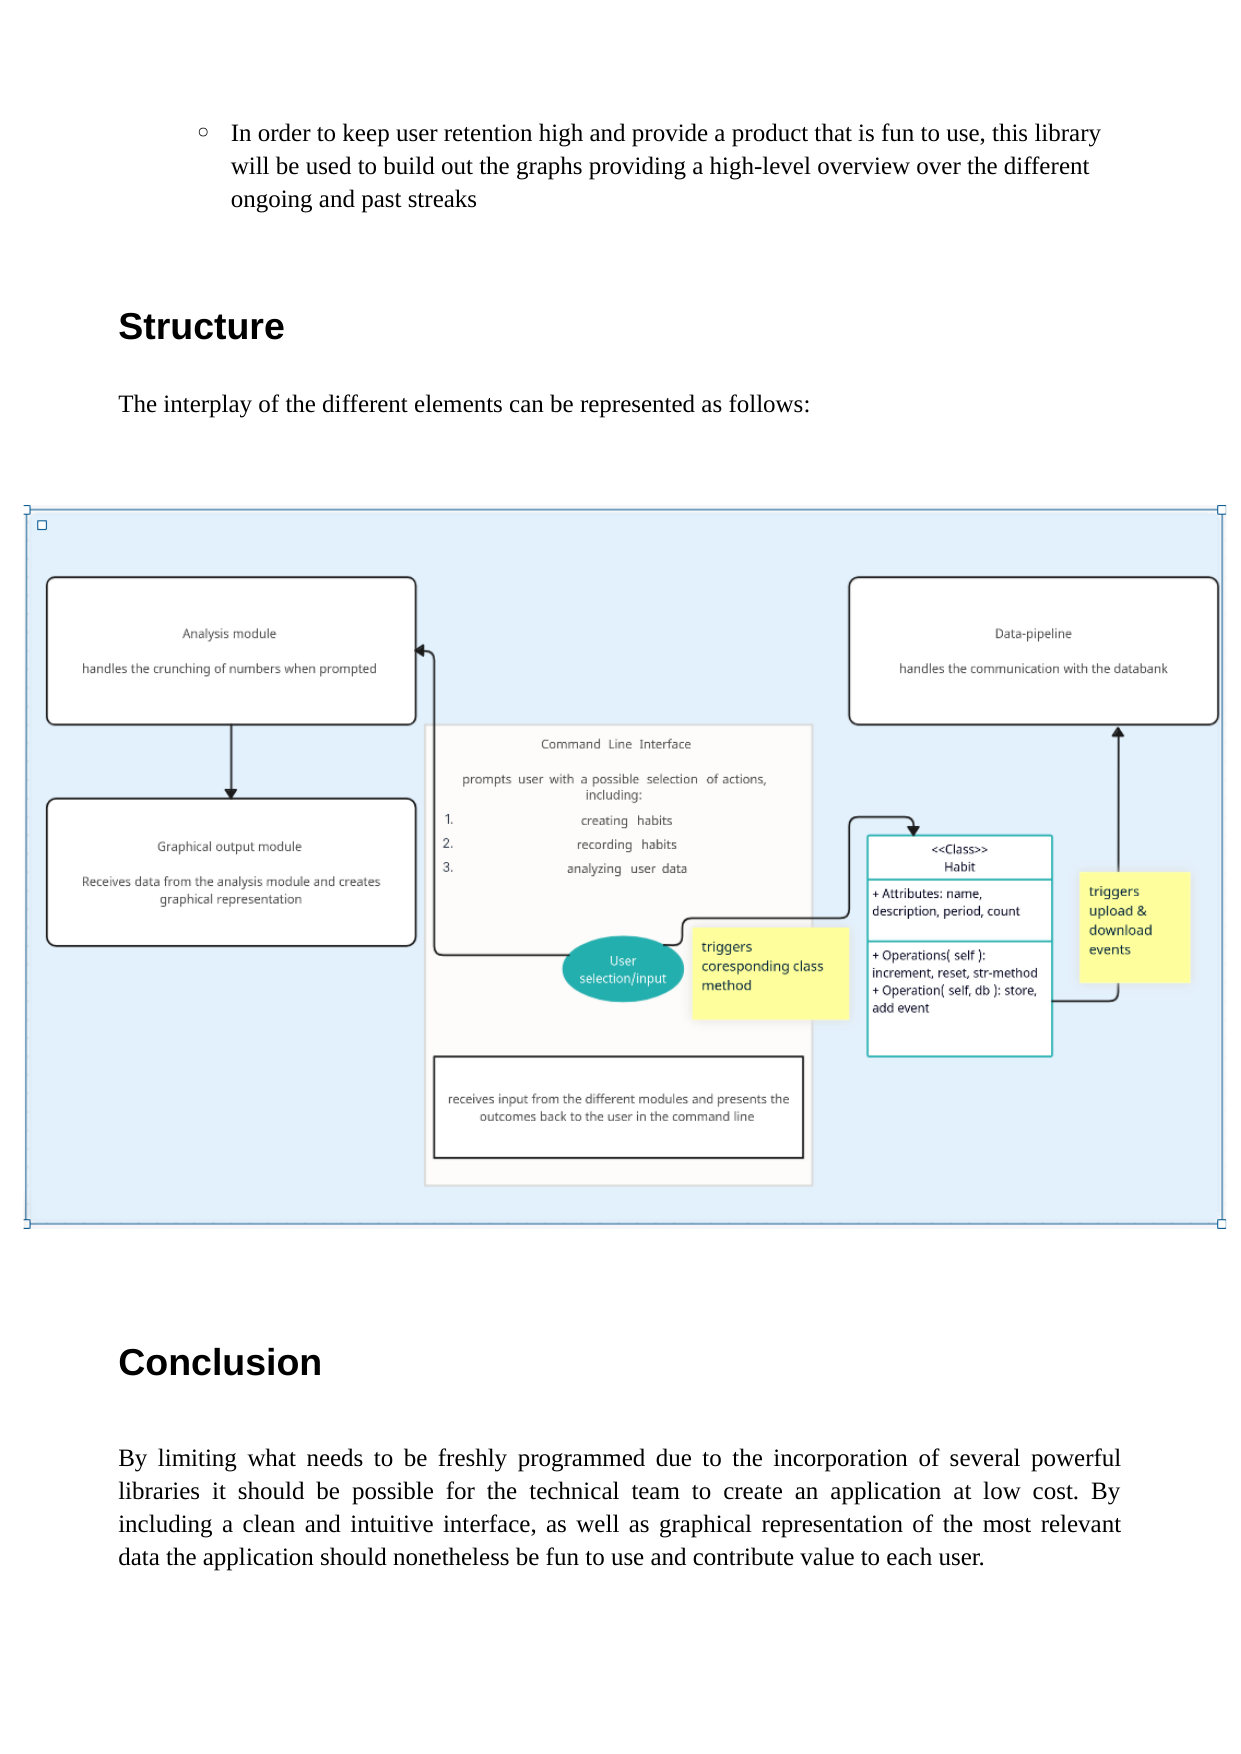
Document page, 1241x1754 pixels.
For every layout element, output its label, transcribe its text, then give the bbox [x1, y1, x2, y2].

text The interplay of the different elements can be represented as follows: [118, 389, 1122, 417]
subtitle Conclusion [118, 1340, 1122, 1383]
subtitle Structure [118, 304, 1122, 347]
list In order to keep user retention high and provide a product that is fun to use, this library will be used to build out the graphs providing a high-level overview over the different ongoing and past streaks [193, 118, 1122, 213]
text By limiting what needs to be freshly programmed due to the incorporation of several powerful libraries it should be possible for the technical team to create an application at low cost. By including a clean and intuitive interface, as well as graphical representation of the most relevant data the application should nonetheless be fun to use and contribute value to each user. [118, 1443, 1122, 1571]
picture [23, 505, 1227, 1229]
